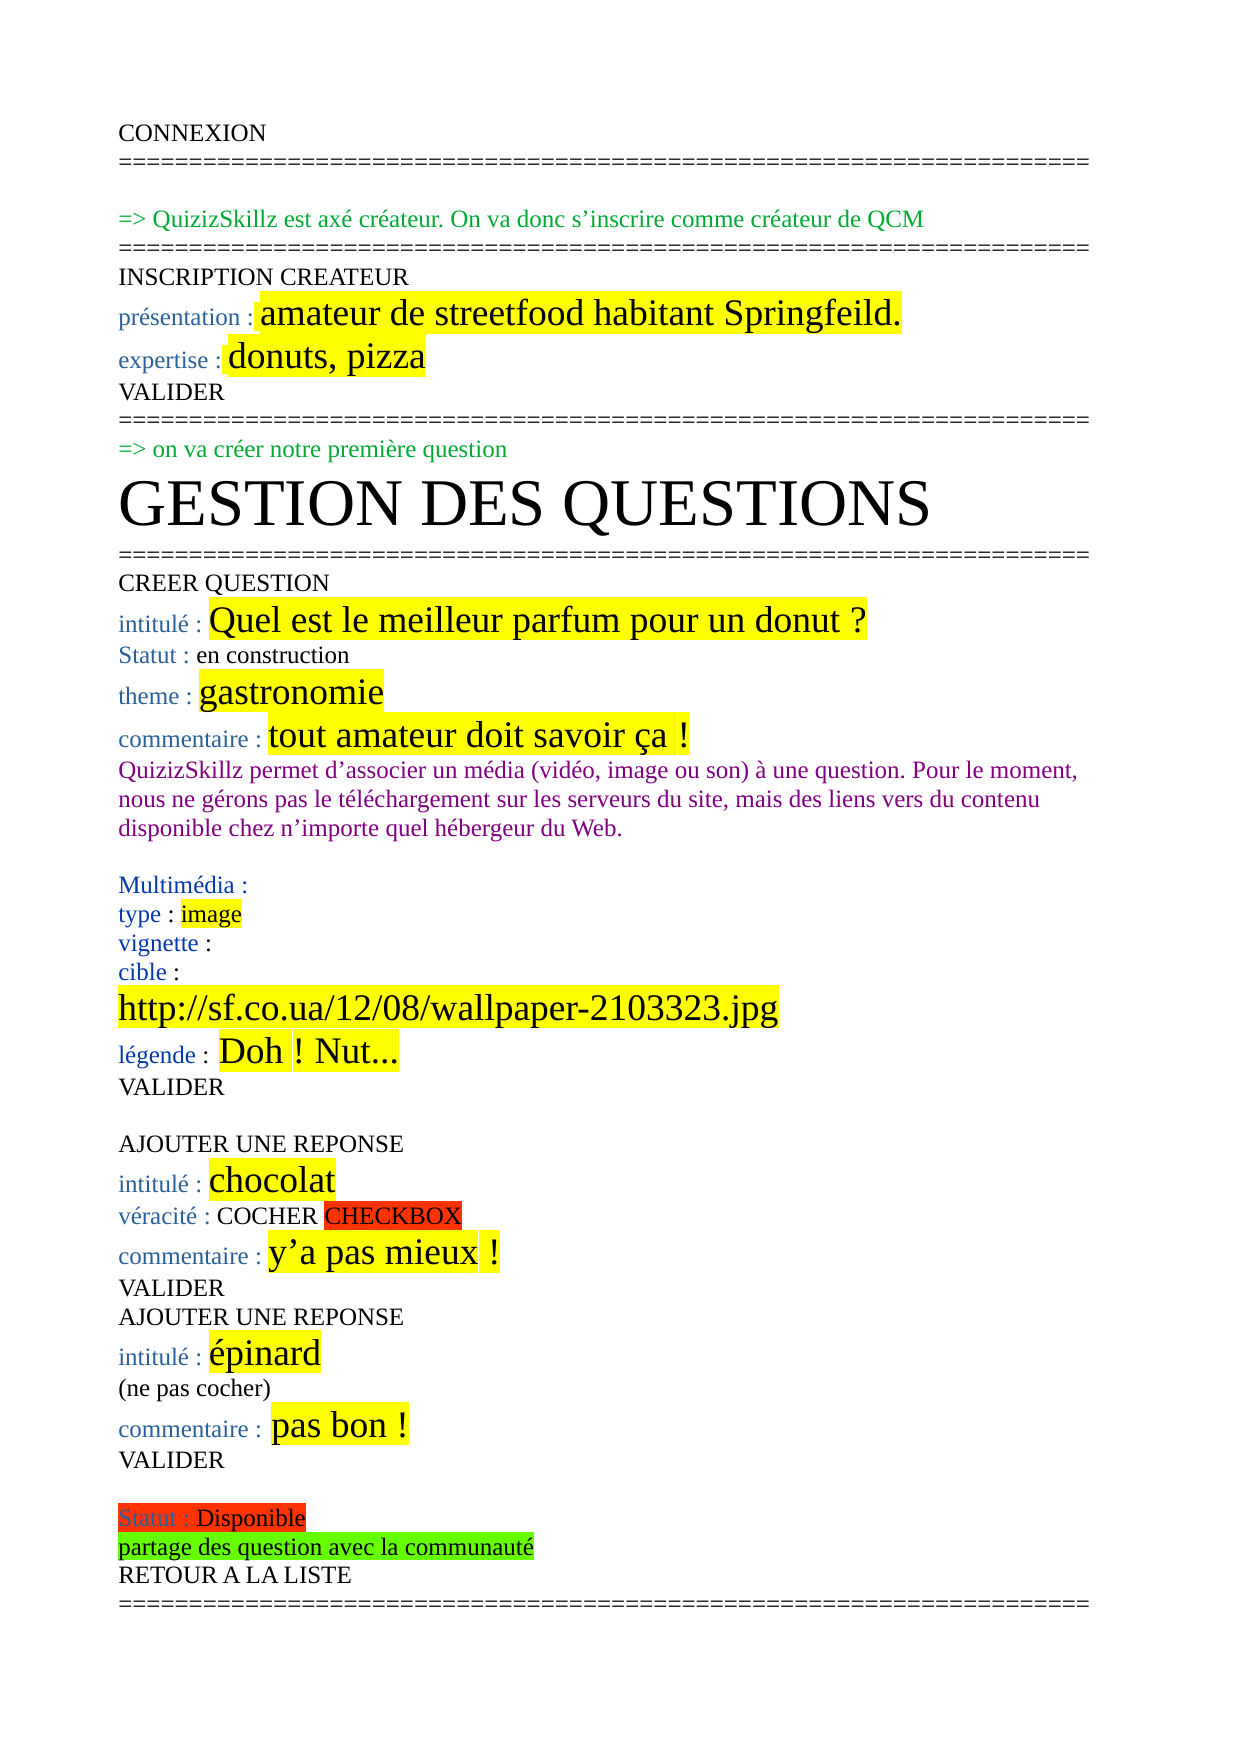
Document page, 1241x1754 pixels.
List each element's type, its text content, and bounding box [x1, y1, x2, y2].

text Statut : Disponible [118, 1503, 1122, 1532]
text ===================================================================== [118, 1589, 1122, 1618]
text AJOUTER UNE REPONSE [118, 1302, 1122, 1330]
text VALIDER [118, 1072, 1122, 1100]
text présentation : amateur de streetfood habitant Springfeild. [118, 291, 1122, 334]
text intitulé : épinard [118, 1330, 1122, 1373]
text QuizizSkillz permet d’associer un média (vidéo, image ou son) à une question. Pour le moment, nous ne gérons pas le téléchargement sur les serveurs du site, mais des liens vers du contenu disponible chez n’importe quel hébergeur du Web. [118, 755, 1122, 842]
text ===================================================================== [118, 406, 1122, 434]
text CONNEXION [118, 118, 1122, 147]
text Multimédia : [118, 870, 1122, 899]
text cible : [118, 957, 1122, 985]
text Statut : en construction [118, 640, 1122, 669]
text commentaire : y’a pas mieux ! [118, 1230, 1122, 1273]
text VALIDER [118, 377, 1122, 406]
text vignette : [118, 928, 1122, 957]
text INSCRIPTION CREATEUR [118, 262, 1122, 291]
text => QuizizSkillz est axé créateur. On va donc s’inscrire comme créateur de QCM [118, 204, 1122, 233]
text partage des question avec la communauté [118, 1532, 1122, 1560]
text ===================================================================== [118, 540, 1122, 568]
text véracité : COCHER CHECKBOX [118, 1201, 1122, 1230]
text commentaire : pas bon ! [118, 1402, 1122, 1445]
text commentaire : tout amateur doit savoir ça ! [118, 712, 1122, 755]
text AJOUTER UNE REPONSE [118, 1129, 1122, 1158]
text VALIDER [118, 1445, 1122, 1474]
text expertise : donuts, pizza [118, 334, 1122, 377]
text ===================================================================== [118, 147, 1122, 176]
text ===================================================================== [118, 233, 1122, 262]
text theme : gastronomie [118, 669, 1122, 712]
text intitulé : chocolat [118, 1158, 1122, 1201]
text http://sf.co.ua/12/08/wallpaper-2103323.jpg [118, 985, 1122, 1028]
text RETOUR A LA LISTE [118, 1560, 1122, 1589]
text => on va créer notre première question [118, 434, 1122, 463]
text (ne pas cocher) [118, 1373, 1122, 1402]
text CREER QUESTION [118, 568, 1122, 597]
text légende : Doh ! Nut... [118, 1028, 1122, 1072]
text VALIDER [118, 1273, 1122, 1302]
text intitulé : Quel est le meilleur parfum pour un donut ? [118, 597, 1122, 640]
text GESTION DES QUESTIONS [118, 463, 1122, 540]
text type : image [118, 899, 1122, 928]
